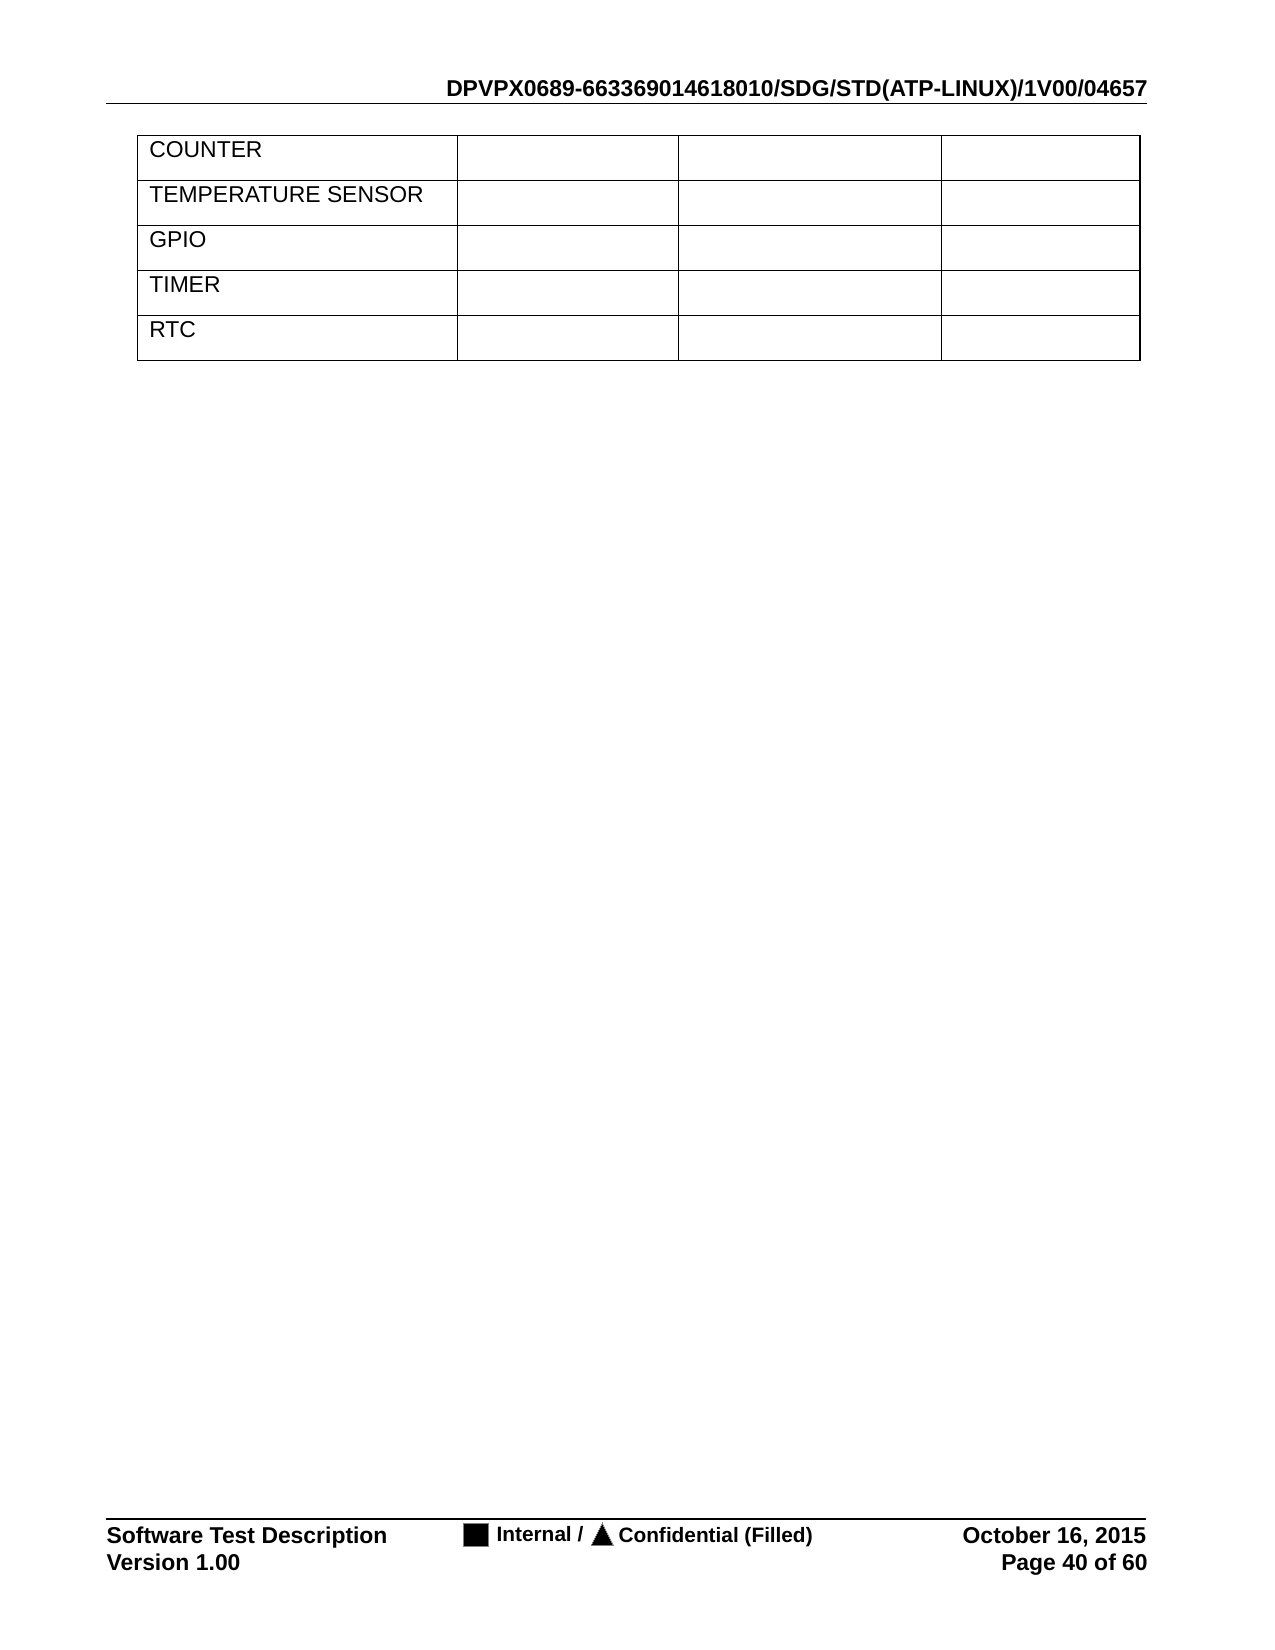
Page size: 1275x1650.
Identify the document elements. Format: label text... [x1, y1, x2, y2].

table_cell RTC [138, 316, 457, 360]
table_cell [458, 226, 678, 270]
table_cell [942, 316, 1139, 360]
table_cell [679, 271, 941, 315]
table_cell [942, 136, 1139, 180]
table_cell TIMER [138, 271, 457, 315]
table_cell [458, 271, 678, 315]
table_cell [679, 136, 941, 180]
table_cell GPIO [138, 226, 457, 270]
table_cell [942, 271, 1139, 315]
table_cell [458, 181, 678, 225]
table_cell [458, 136, 678, 180]
table_cell [679, 316, 941, 360]
table_cell [679, 226, 941, 270]
table_cell [942, 226, 1139, 270]
table_cell [942, 181, 1139, 225]
table_cell [679, 181, 941, 225]
table_cell [458, 316, 678, 360]
table_cell COUNTER [138, 136, 457, 180]
table_cell TEMPERATURE SENSOR [138, 181, 457, 225]
